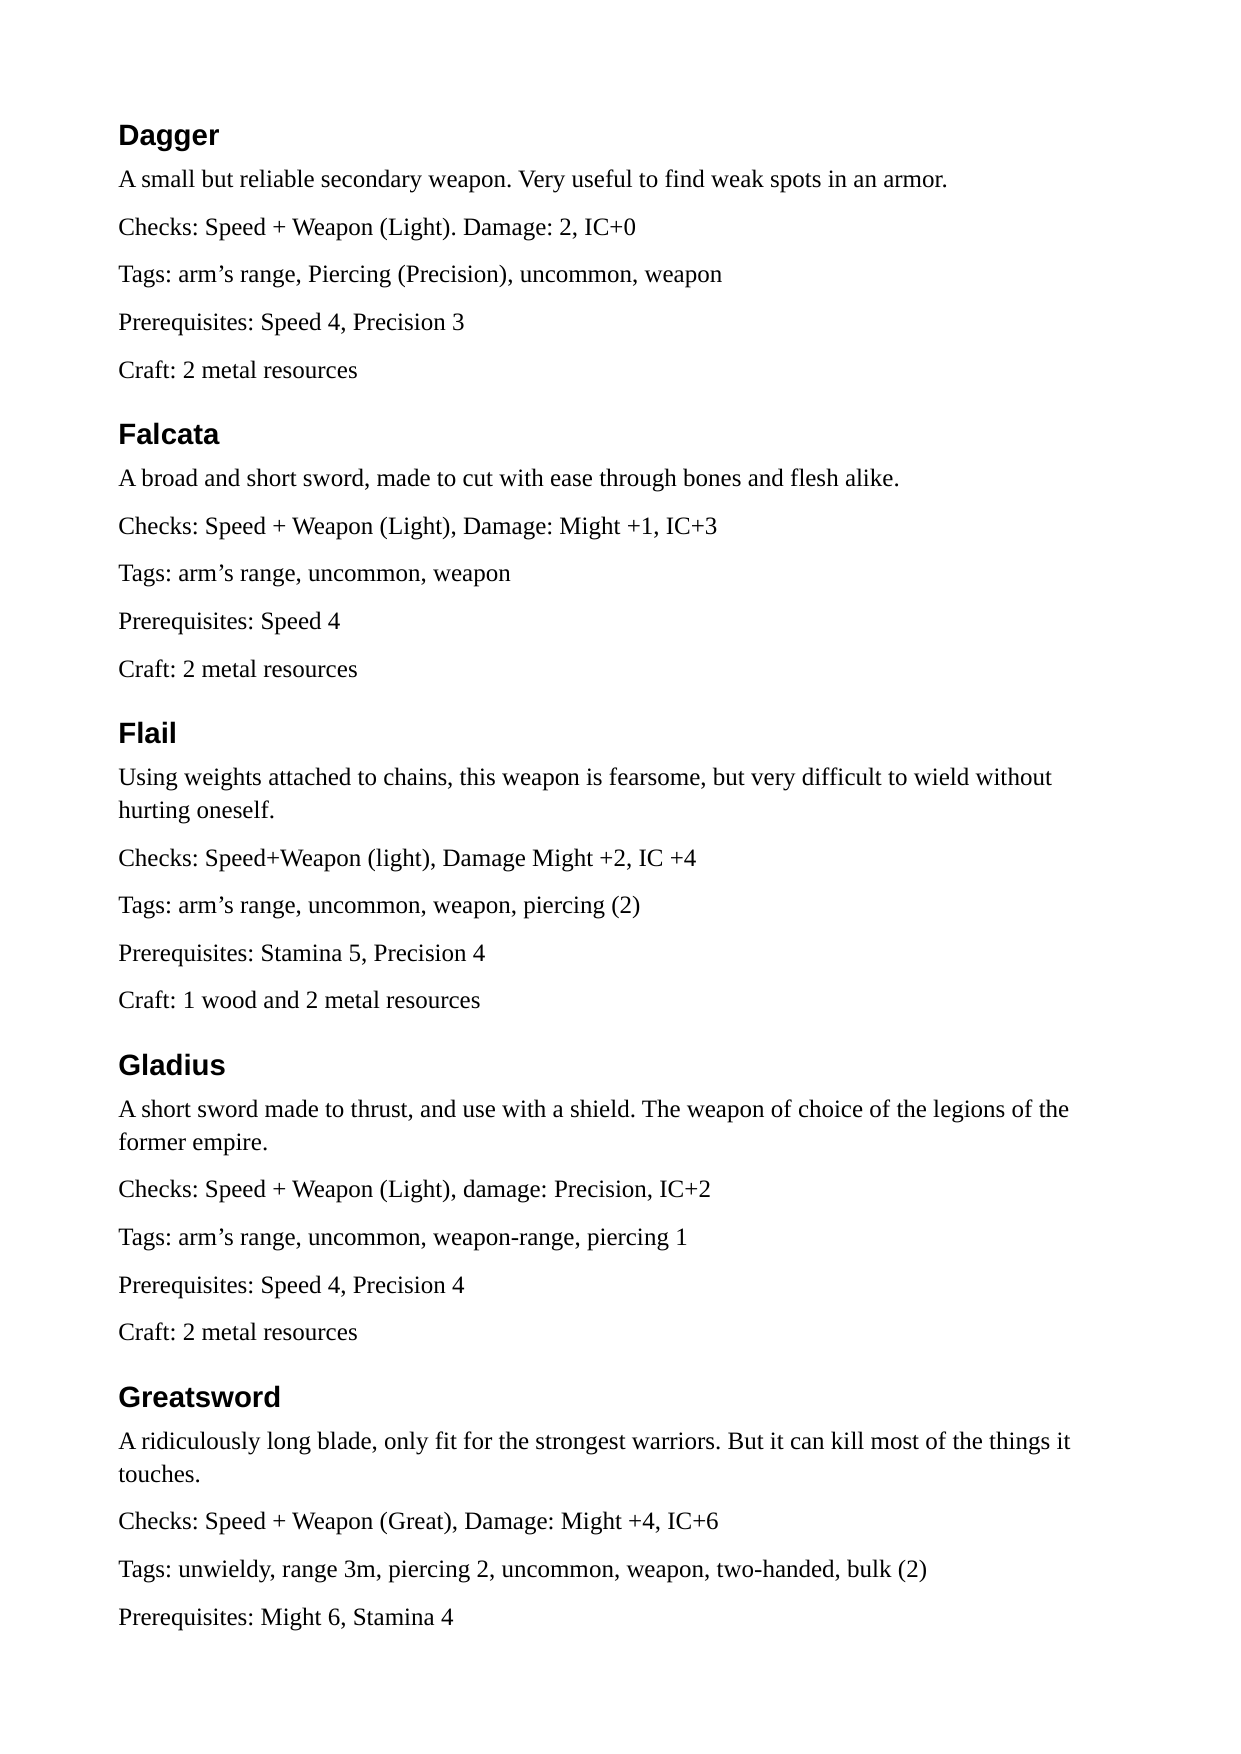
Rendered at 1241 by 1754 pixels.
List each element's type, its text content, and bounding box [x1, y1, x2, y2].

text Craft: 2 metal resources [118, 654, 1122, 682]
text Tags: arm’s range, uncommon, weapon [118, 558, 1122, 587]
text Prerequisites: Might 6, Stamina 4 [118, 1602, 1122, 1630]
text A short sword made to thrust, and use with a shield. The weapon of choice of the legions of the former empire. [118, 1094, 1122, 1156]
subtitle Falcata [118, 417, 1122, 451]
text Craft: 2 metal resources [118, 355, 1122, 383]
text Prerequisites: Speed 4 [118, 606, 1122, 635]
text Tags: arm’s range, Piercing (Precision), uncommon, weapon [118, 259, 1122, 288]
subtitle Flail [118, 716, 1122, 749]
text Tags: arm’s range, uncommon, weapon, piercing (2) [118, 890, 1122, 919]
text Prerequisites: Stamina 5, Precision 4 [118, 938, 1122, 967]
text Prerequisites: Speed 4, Precision 3 [118, 307, 1122, 336]
text Prerequisites: Speed 4, Precision 4 [118, 1270, 1122, 1298]
text A ridiculously long blade, only fit for the strongest warriors. But it can kill most of the things it touches. [118, 1426, 1122, 1488]
text Craft: 1 wood and 2 metal resources [118, 986, 1122, 1014]
text Craft: 2 metal resources [118, 1317, 1122, 1346]
text Using weights attached to chains, this weapon is fearsome, but very difficult to wield without hurting oneself. [118, 762, 1122, 824]
subtitle Greatsword [118, 1379, 1122, 1413]
text Tags: arm’s range, uncommon, weapon-range, piercing 1 [118, 1222, 1122, 1251]
text A broad and short sword, made to cut with ease through bones and flesh alike. [118, 463, 1122, 492]
subtitle Dagger [118, 118, 1122, 152]
text Checks: Speed + Weapon (Light), damage: Precision, IC+2 [118, 1174, 1122, 1203]
text Checks: Speed + Weapon (Great), Damage: Might +4, IC+6 [118, 1506, 1122, 1535]
subtitle Gladius [118, 1048, 1122, 1081]
text A small but reliable secondary weapon. Very useful to find weak spots in an armor. [118, 164, 1122, 193]
text Checks: Speed+Weapon (light), Damage Might +2, IC +4 [118, 843, 1122, 871]
text Tags: unwieldy, range 3m, piercing 2, uncommon, weapon, two-handed, bulk (2) [118, 1554, 1122, 1583]
text Checks: Speed + Weapon (Light), Damage: Might +1, IC+3 [118, 511, 1122, 539]
text Checks: Speed + Weapon (Light). Damage: 2, IC+0 [118, 212, 1122, 241]
